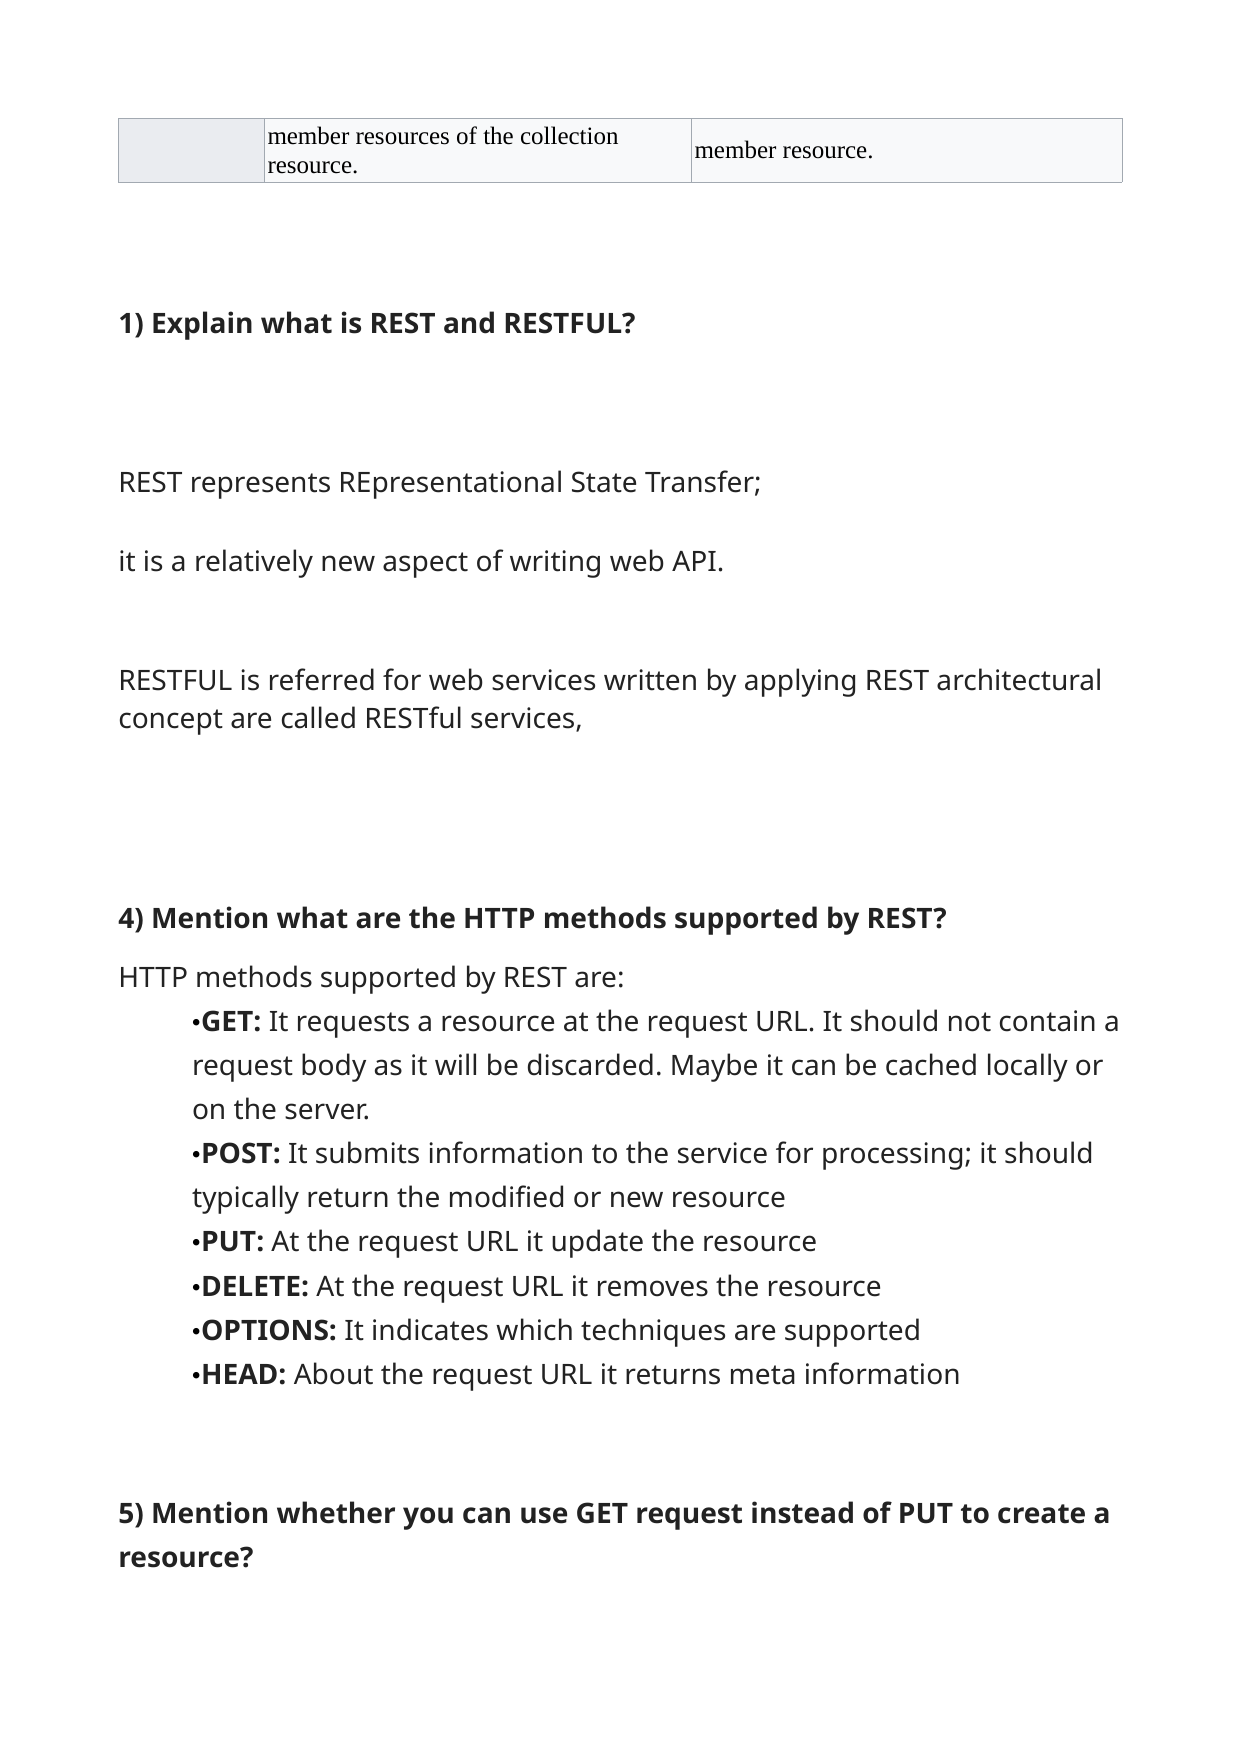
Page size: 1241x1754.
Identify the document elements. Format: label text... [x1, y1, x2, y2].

text 5) Mention whether you can use GET request instead of PUT to create a resource? [118, 1493, 1122, 1576]
list OPTIONS: It indicates which techniques are supported [118, 1310, 1122, 1348]
text REST represents REpresentational State Transfer; [118, 462, 1122, 501]
list DELETE: At the request URL it removes the resource [118, 1266, 1122, 1304]
text RESTFUL is referred for web services written by applying REST architectural concept are called RESTful services, [118, 660, 1122, 737]
text it is a relatively new aspect of writing web API. [118, 541, 1122, 579]
table_cell [119, 119, 264, 182]
list HEAD: About the request URL it returns meta information [118, 1354, 1122, 1392]
list POST: It submits information to the service for processing; it should typically return the modified or new resource [118, 1134, 1122, 1216]
text 1) Explain what is REST and RESTFUL? [118, 303, 1122, 341]
text 4) Mention what are the HTTP methods supported by REST? [118, 899, 1122, 937]
table_cell member resources of the collection resource. [265, 119, 691, 182]
text HTTP methods supported by REST are: [118, 957, 1122, 996]
table_cell member resource. [692, 119, 1122, 182]
list PUT: At the request URL it update the resource [118, 1222, 1122, 1260]
list GET: It requests a resource at the request URL. It should not contain a request body as it will be discarded. Maybe it can be cached locally or on the server. [118, 1001, 1122, 1128]
